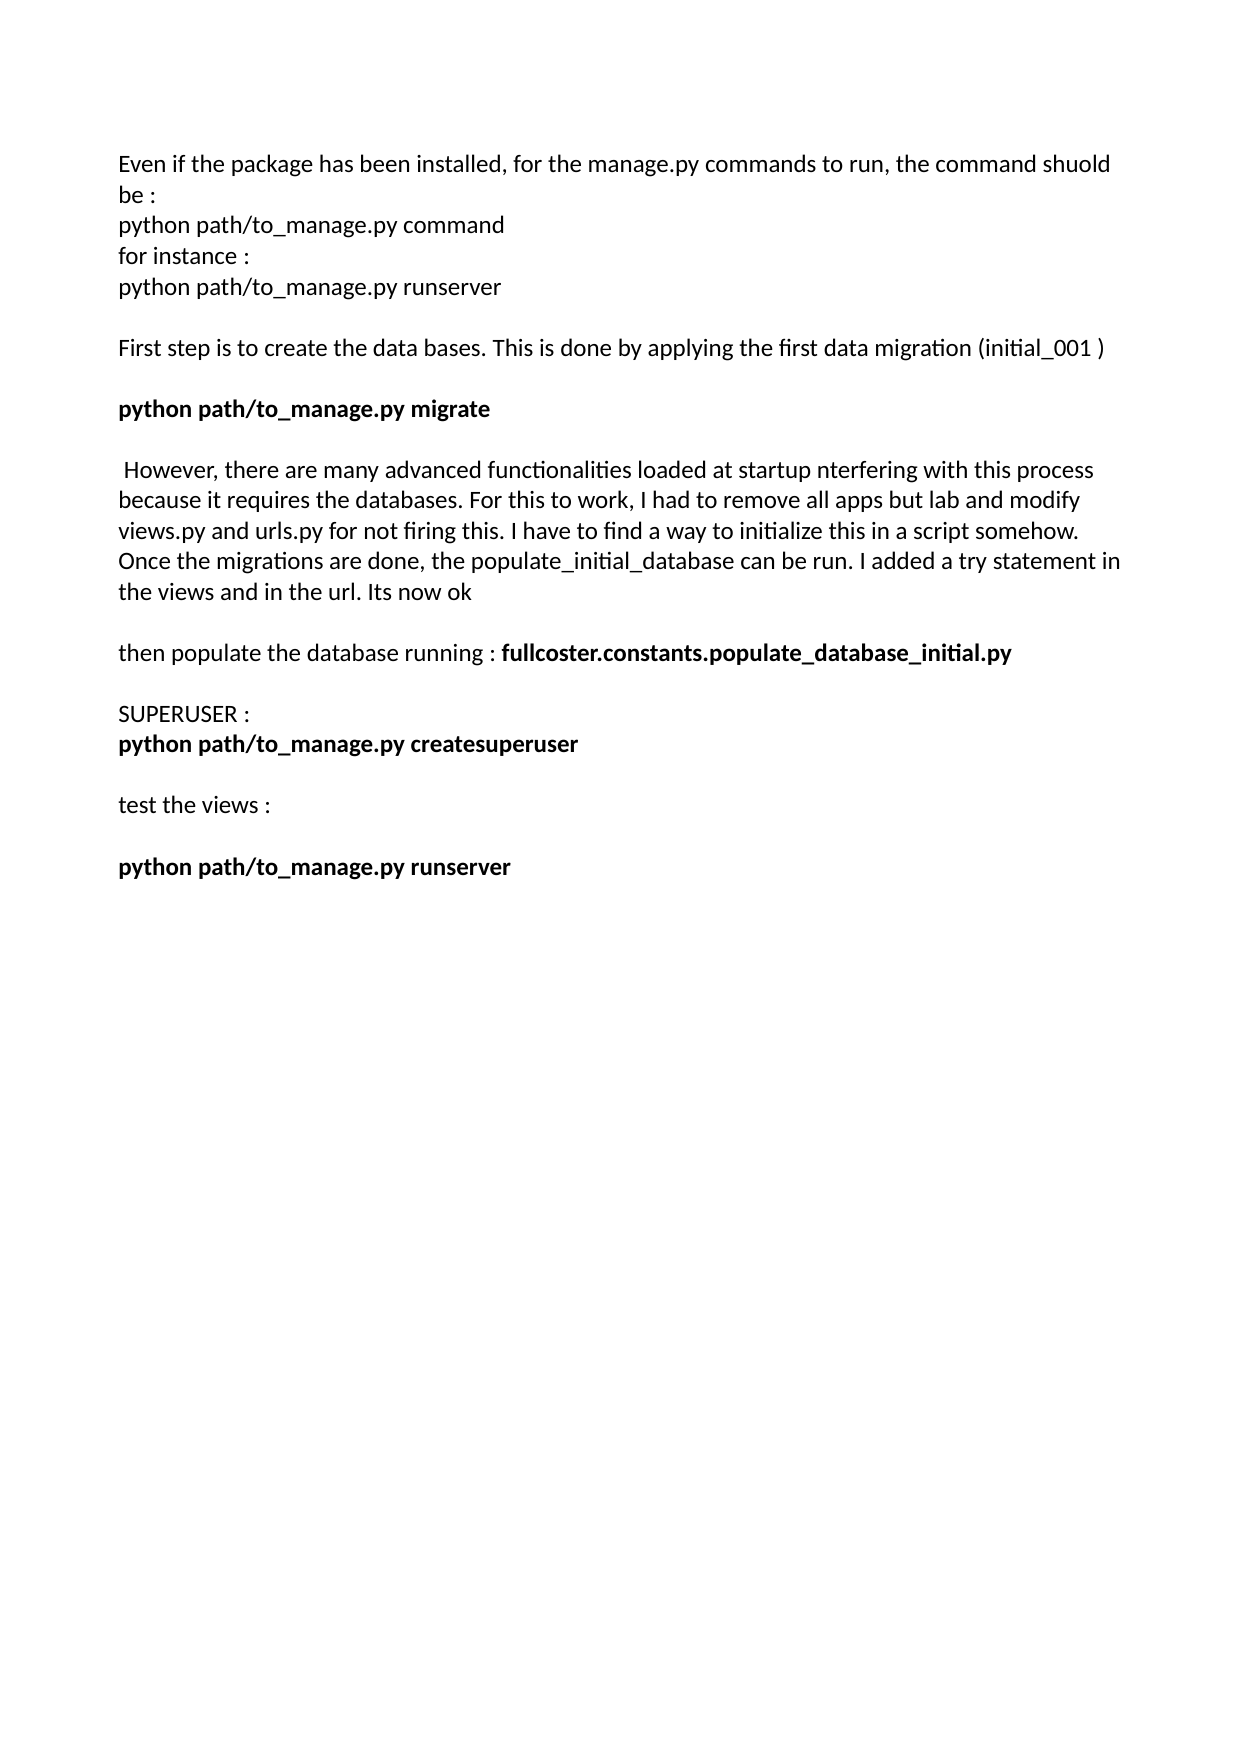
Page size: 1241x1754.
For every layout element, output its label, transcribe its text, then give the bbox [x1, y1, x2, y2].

text SUPERUSER : [118, 698, 1122, 728]
text python path/to_manage.py runserver [118, 271, 1122, 301]
text python path/to_manage.py runserver [118, 851, 1122, 881]
text python path/to_manage.py createsuperuser [118, 728, 1122, 759]
text Even if the package has been installed, for the manage.py commands to run, the command shuold be : [118, 149, 1122, 210]
text python path/to_manage.py command [118, 210, 1122, 240]
text However, there are many advanced functionalities loaded at startup nterfering with this process because it requires the databases. For this to work, I had to remove all apps but lab and modify views.py and urls.py for not firing this. I have to find a way to initialize this in a script somehow. Once the migrations are done, the populate_initial_database can be run. I added a try statement in the views and in the url. Its now ok [118, 454, 1122, 606]
text python path/to_manage.py migrate [118, 393, 1122, 423]
text test the views : [118, 789, 1122, 820]
text First step is to create the data bases. This is done by applying the first data migration (initial_001 ) [118, 332, 1122, 362]
text for instance : [118, 240, 1122, 271]
text then populate the database running : fullcoster.constants.populate_database_initial.py [118, 637, 1122, 667]
